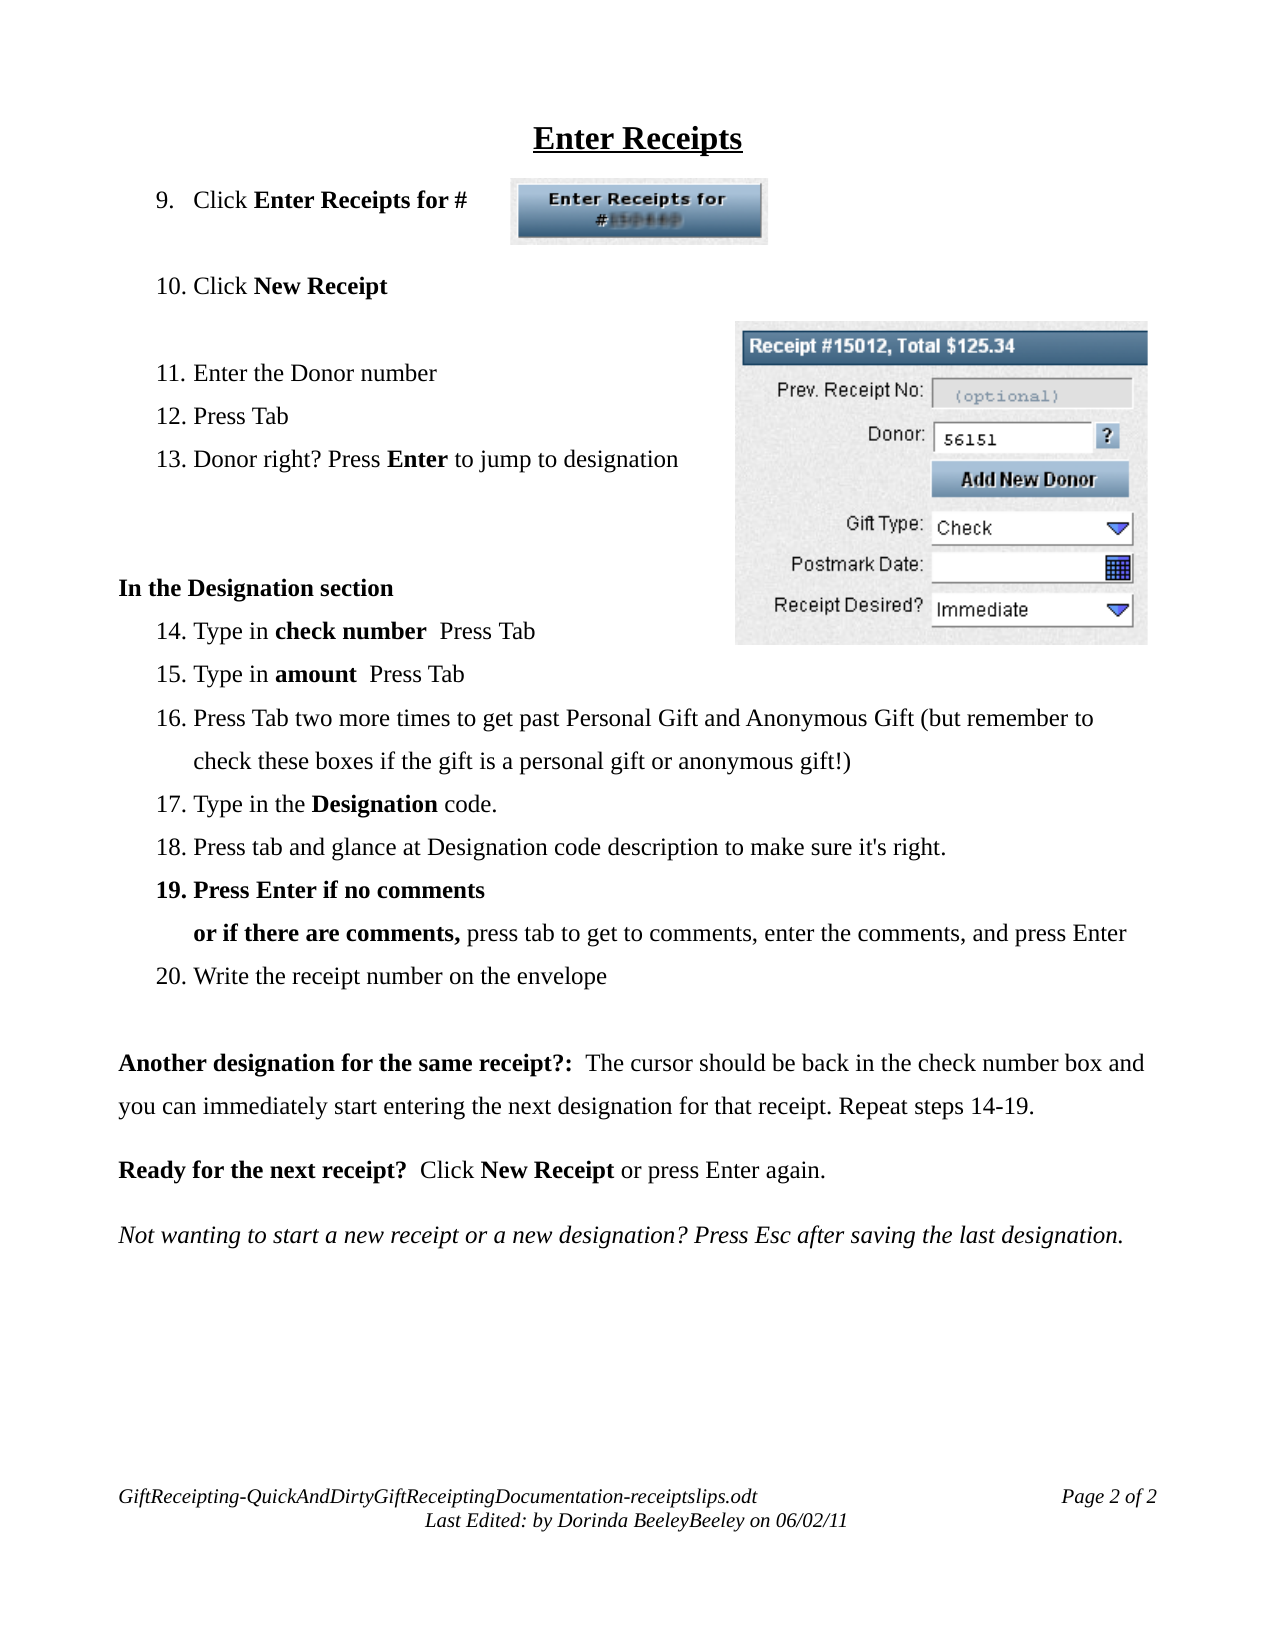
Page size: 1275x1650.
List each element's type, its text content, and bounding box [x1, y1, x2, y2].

list Type in the Designation code. [156, 789, 1157, 818]
list [1148, 401, 1157, 429]
list Press Tab two more times to get past Personal Gift and Anonymous Gift (but remember to check these boxes if the gift is a personal gift or anonymous gift!) [156, 703, 1157, 774]
list Click New Receipt [156, 271, 1157, 300]
list Donor right? Press Enter to jump to designation [156, 444, 735, 473]
list Click Enter Receipts for # [156, 185, 510, 214]
picture [510, 178, 769, 245]
list Type in amount Press Tab [156, 659, 1157, 688]
text Enter Receipts [118, 118, 1157, 185]
list Type in check number Press Tab [156, 616, 735, 645]
list Enter the Donor number [156, 358, 735, 386]
text Not wanting to start a new receipt or a new designation? Press Esc after saving the last designation. [118, 1220, 1157, 1249]
text In the Designation section [118, 573, 735, 602]
text Ready for the next receipt? Click New Receipt or press Enter again. [118, 1156, 1157, 1184]
list Write the receipt number on the envelope [156, 961, 1157, 990]
list or if there are comments, press tab to get to comments, enter the comments, and press Enter [156, 918, 1157, 947]
list Press Tab [156, 401, 735, 429]
list Press Enter if no comments [156, 875, 1157, 904]
text Another designation for the same receipt?: The cursor should be back in the check number box and you can immediately start entering the next designation for that receipt. Repeat steps 14-19. [118, 1048, 1157, 1119]
picture [735, 321, 1148, 645]
list [769, 185, 1157, 214]
list Press tab and glance at Designation code description to make sure it's right. [156, 832, 1157, 861]
